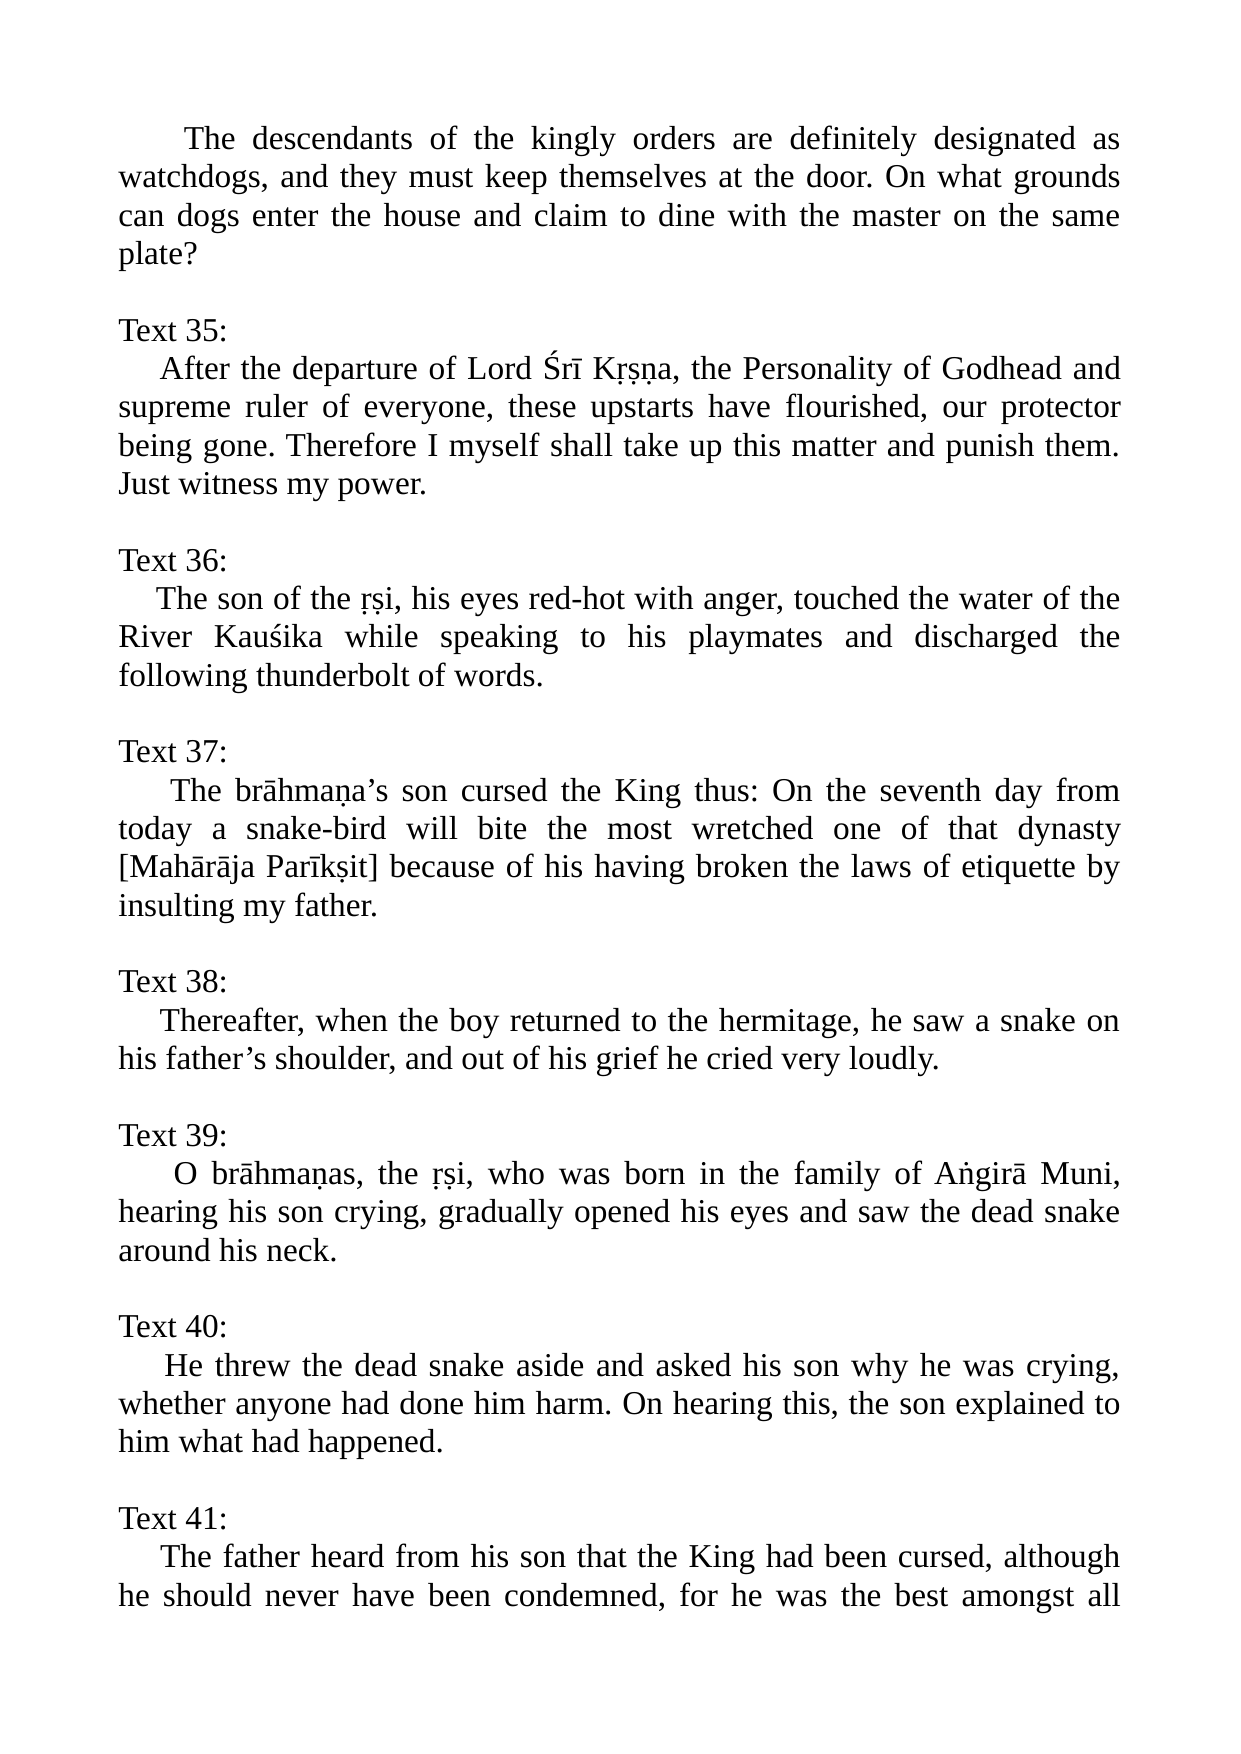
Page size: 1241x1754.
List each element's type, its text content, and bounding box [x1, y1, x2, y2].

text Text 38: [118, 961, 1122, 1000]
text The brāhmaṇa’s son cursed the King thus: On the seventh day from today a snake-bird will bite the most wretched one of that dynasty [Mahārāja Parīkṣit] because of his having broken the laws of etiquette by insulting my father. [118, 770, 1122, 923]
text The son of the ṛṣi, his eyes red-hot with anger, touched the water of the River Kauśika while speaking to his playmates and discharged the following thunderbolt of words. [118, 578, 1122, 693]
text Thereafter, when the boy returned to the hermitage, he saw a snake on his father’s shoulder, and out of his grief he cried very loudly. [118, 1000, 1122, 1076]
text Text 39: [118, 1115, 1122, 1153]
text O brāhmaṇas, the ṛṣi, who was born in the family of Aṅgirā Muni, hearing his son crying, gradually opened his eyes and saw the dead snake around his neck. [118, 1153, 1122, 1268]
text The father heard from his son that the King had been cursed, although he should never have been condemned, for he was the best amongst all [118, 1536, 1122, 1613]
text After the departure of Lord Śrī Kṛṣṇa, the Personality of Godhead and supreme ruler of everyone, these upstarts have flourished, our protector being gone. Therefore I myself shall take up this matter and punish them. Just witness my power. [118, 348, 1122, 501]
text Text 41: [118, 1498, 1122, 1536]
text Text 40: [118, 1306, 1122, 1345]
text Text 35: [118, 310, 1122, 348]
text The descendants of the kingly orders are definitely designated as watchdogs, and they must keep themselves at the door. On what grounds can dogs enter the house and claim to dine with the master on the same plate? [118, 118, 1122, 271]
text Text 36: [118, 540, 1122, 578]
text Text 37: [118, 731, 1122, 770]
text He threw the dead snake aside and asked his son why he was crying, whether anyone had done him harm. On hearing this, the son explained to him what had happened. [118, 1345, 1122, 1460]
